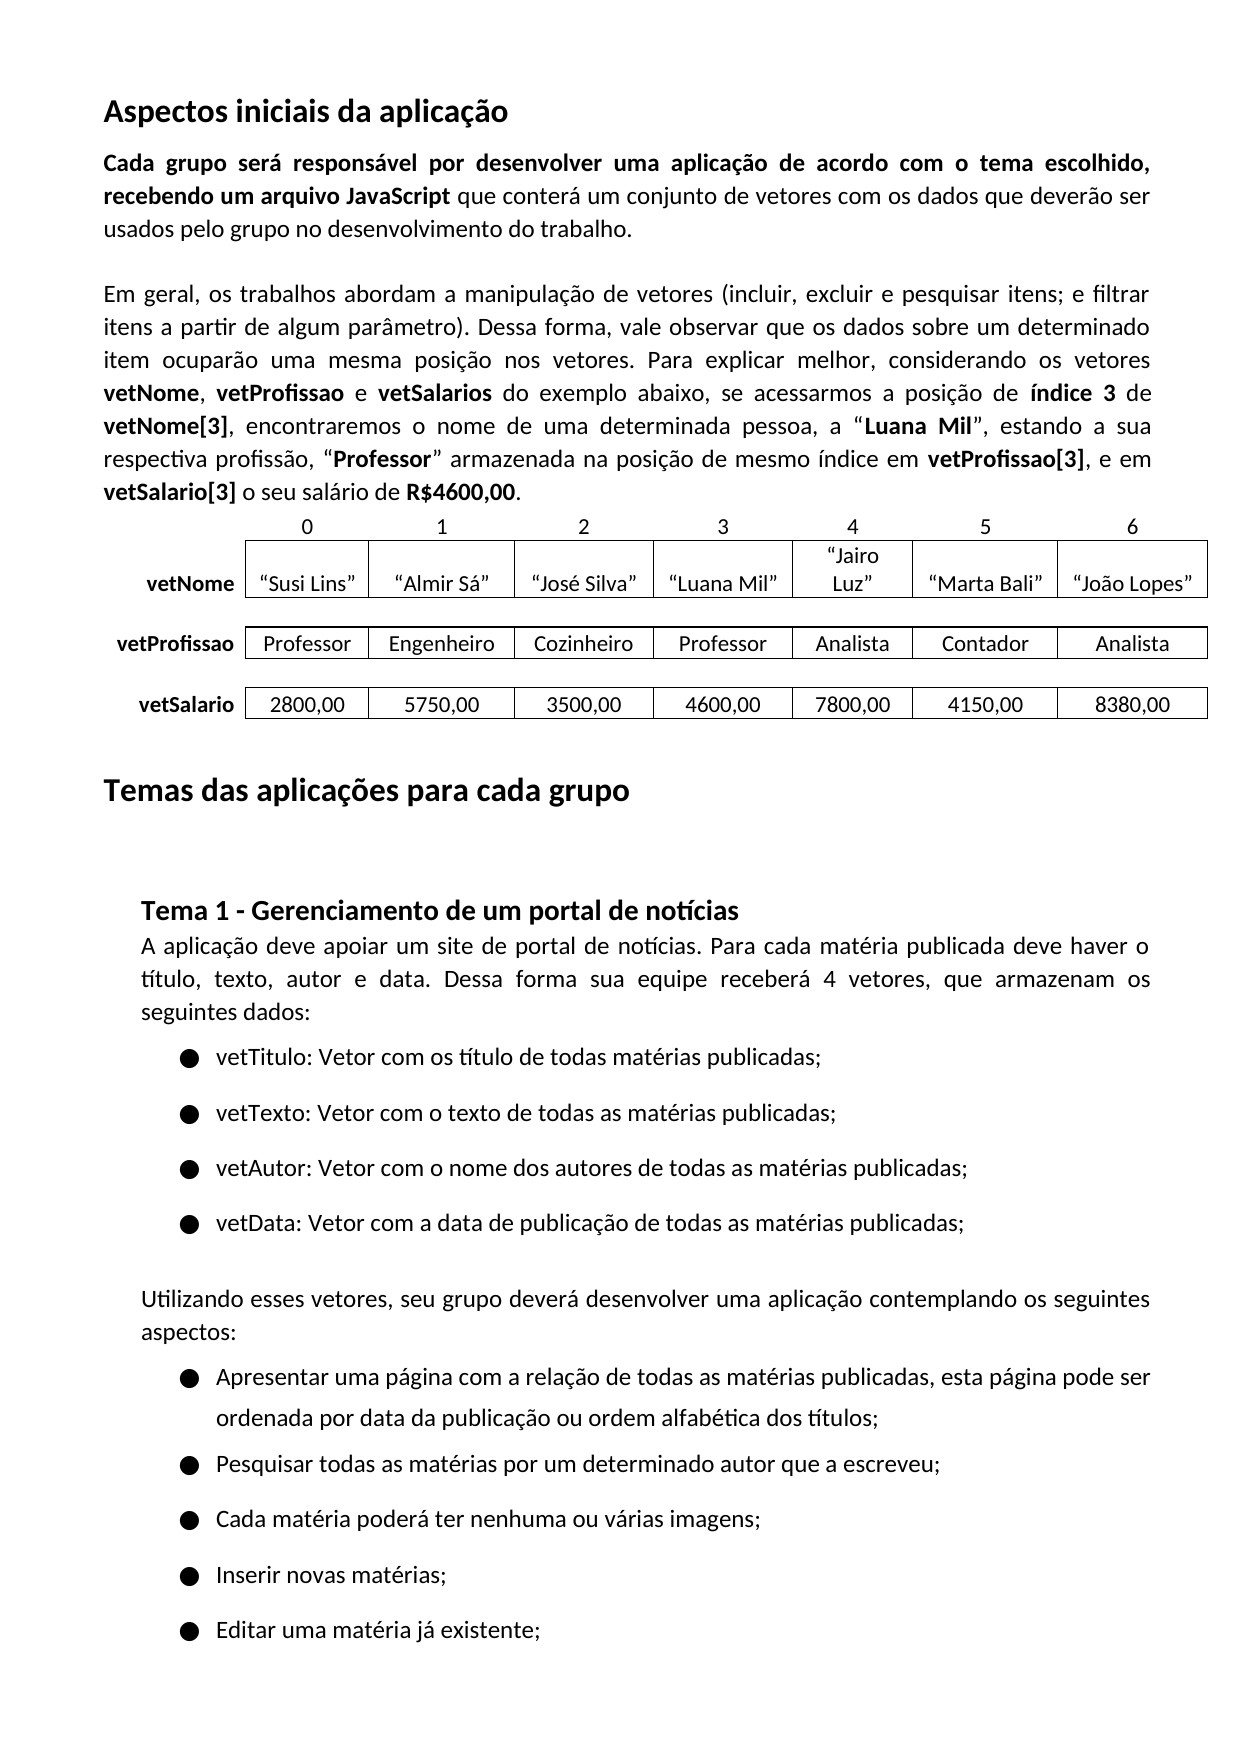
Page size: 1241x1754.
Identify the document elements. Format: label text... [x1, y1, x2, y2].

table_cell Professor [246, 628, 368, 658]
table_cell 5750,00 [369, 688, 514, 718]
list vetData: Vetor com a data de publicação de todas as matérias publicadas; [178, 1195, 1152, 1246]
list vetAutor: Vetor com o nome dos autores de todas as matérias publicadas; [178, 1139, 1152, 1191]
table_cell Analista [1058, 628, 1207, 658]
table_cell [514, 598, 653, 626]
table_cell 3500,00 [515, 688, 653, 718]
table_cell 7800,00 [793, 688, 912, 718]
table_cell [514, 659, 653, 687]
table_cell “João Lopes” [1058, 541, 1207, 597]
table_cell “Susi Lins” [246, 541, 368, 597]
table_header 4 [793, 509, 913, 540]
text Temas das aplicações para cada grupo [103, 768, 1152, 809]
list Apresentar uma página com a relação de todas as matérias publicadas, esta página pode ser ordenada por data da publicação ou ordem alfabética dos títulos; [178, 1349, 1152, 1433]
table_header 3 [653, 509, 792, 540]
table_cell “José Silva” [515, 541, 653, 597]
table_cell vetNome [103, 540, 245, 597]
table_cell [369, 659, 514, 687]
table_cell “Jairo Luz” [793, 541, 912, 597]
list Inserir novas matérias; [178, 1546, 1152, 1597]
text Em geral, os trabalhos abordam a manipulação de vetores (incluir, excluir e pesquisar itens; e filtrar itens a partir de algum parâmetro). Dessa forma, vale observar que os dados sobre um determinado item ocuparão uma mesma posição nos vetores. Para explicar melhor, considerando os vetores vetNome, vetProfissao e vetSalarios do exemplo abaixo, se acessarmos a posição de índice 3 de vetNome[3], encontraremos o nome de uma determinada pessoa, a “Luana Mil”, estando a sua respectiva profissão, “Professor” armazenada na posição de mesmo índice em vetProfissao[3], e em vetSalario[3] o seu salário de R$4600,00. [103, 278, 1152, 507]
table_cell [793, 659, 913, 687]
table_cell [793, 598, 913, 626]
list vetTitulo: Vetor com os título de todas matérias publicadas; [178, 1029, 1152, 1080]
table_cell vetProfissao [103, 626, 245, 658]
table_cell [1058, 659, 1207, 687]
table_cell [913, 598, 1058, 626]
list Pesquisar todas as matérias por um determinado autor que a escreveu; [178, 1435, 1152, 1487]
text Cada grupo será responsável por desenvolver uma aplicação de acordo com o tema escolhido, recebendo um arquivo JavaScript que conterá um conjunto de vetores com os dados que deverão ser usados pelo grupo no desenvolvimento do trabalho. [103, 147, 1152, 243]
table_cell Contador [913, 628, 1057, 658]
table_cell 4150,00 [913, 688, 1057, 718]
table_cell 2800,00 [246, 688, 368, 718]
table_cell [653, 659, 792, 687]
list Editar uma matéria já existente; [178, 1601, 1152, 1653]
table_header 5 [913, 509, 1058, 540]
table_cell “Marta Bali” [913, 541, 1057, 597]
table_header [103, 509, 245, 540]
table_cell [369, 598, 514, 626]
list vetTexto: Vetor com o texto de todas as matérias publicadas; [178, 1084, 1152, 1135]
table_cell vetSalario [103, 687, 245, 718]
table_cell 8380,00 [1058, 688, 1207, 718]
table_header 0 [245, 509, 369, 540]
table_cell Cozinheiro [515, 628, 653, 658]
table_cell [913, 659, 1058, 687]
text Utilizando esses vetores, seu grupo deverá desenvolver uma aplicação contemplando os seguintes aspectos: [141, 1283, 1152, 1346]
table_cell Engenheiro [369, 628, 514, 658]
table_header 1 [369, 509, 514, 540]
list Cada matéria poderá ter nenhuma ou várias imagens; [178, 1491, 1152, 1542]
table_cell Professor [654, 628, 792, 658]
text Aspectos iniciais da aplicação [103, 90, 1152, 131]
table_cell [653, 598, 792, 626]
table_cell “Almir Sá” [369, 541, 514, 597]
table_cell Analista [793, 628, 912, 658]
table_cell [103, 597, 245, 626]
table_header 6 [1058, 509, 1207, 540]
table_cell [245, 598, 369, 626]
table_cell [103, 658, 245, 687]
table_cell [245, 659, 369, 687]
table_cell “Luana Mil” [654, 541, 792, 597]
table_header 2 [514, 509, 653, 540]
table_cell 4600,00 [654, 688, 792, 718]
table_cell [1058, 598, 1207, 626]
text Tema 1 - Gerenciamento de um portal de notícias [141, 892, 1152, 927]
text A aplicação deve apoiar um site de portal de notícias. Para cada matéria publicada deve haver o título, texto, autor e data. Dessa forma sua equipe receberá 4 vetores, que armazenam os seguintes dados: [141, 930, 1152, 1026]
